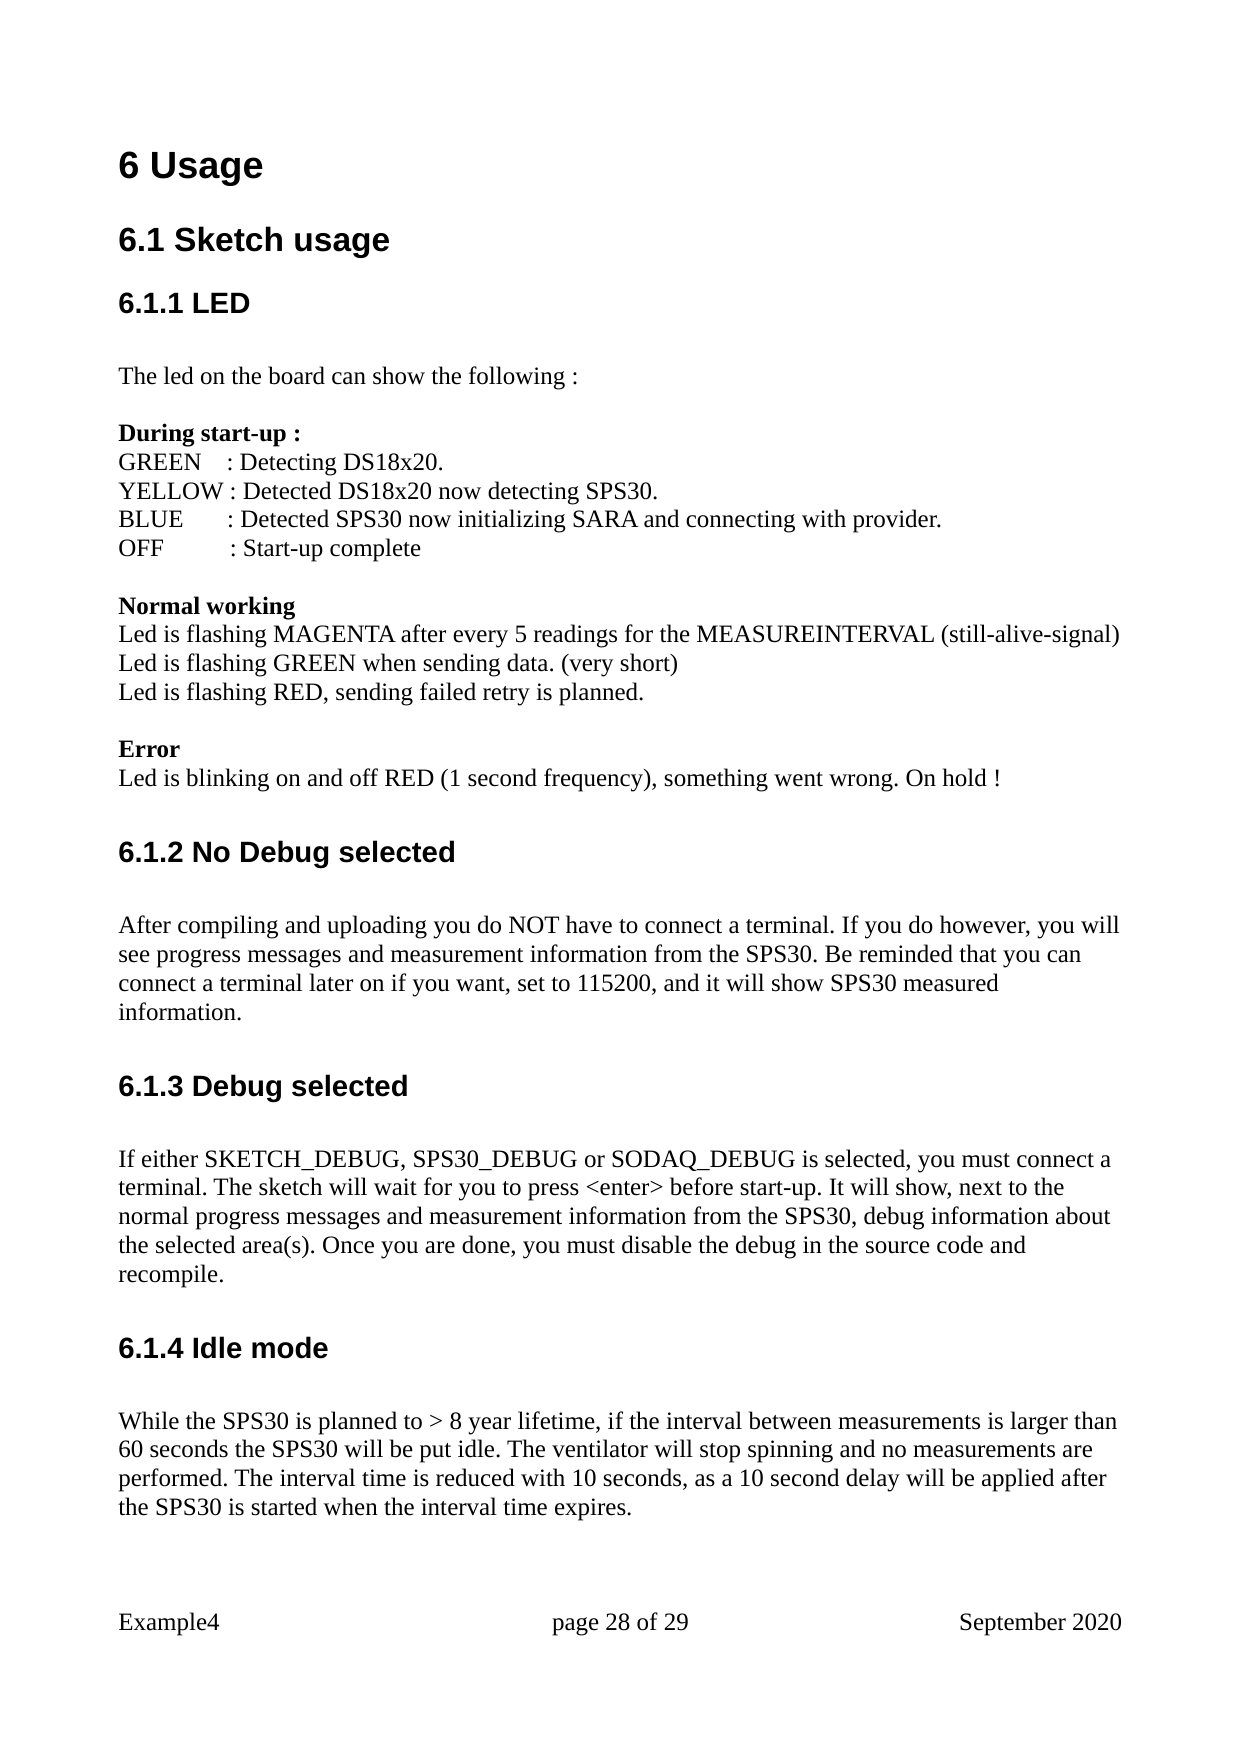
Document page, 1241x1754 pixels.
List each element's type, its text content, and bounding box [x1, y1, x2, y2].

text If either SKETCH_DEBUG, SPS30_DEBUG or SODAQ_DEBUG is selected, you must connect a terminal. The sketch will wait for you to press <enter> before start-up. It will show, next to the normal progress messages and measurement information from the SPS30, debug information about the selected area(s). Once you are done, you must disable the debug in the source code and recompile. [118, 1144, 1122, 1287]
text During start-up : [118, 418, 1122, 447]
subtitle 6.1.4 Idle mode [118, 1331, 1122, 1364]
text Led is flashing MAGENTA after every 5 readings for the MEASUREINTERVAL (still-alive-signal) [118, 619, 1122, 648]
text YELLOW : Detected DS18x20 now detecting SPS30. [118, 476, 1122, 504]
text The led on the board can show the following : [118, 361, 1122, 389]
text BLUE : Detected SPS30 now initializing SARA and connecting with provider. [118, 504, 1122, 533]
text GREEN : Detecting DS18x20. [118, 447, 1122, 476]
subtitle 6 Usage [118, 143, 1122, 187]
text Normal working [118, 591, 1122, 619]
text Led is flashing GREEN when sending data. (very short) [118, 648, 1122, 677]
text Led is blinking on and off RED (1 second frequency), something went wrong. On hold ! [118, 763, 1122, 792]
text Error [118, 734, 1122, 763]
subtitle 6.1.1 LED [118, 286, 1122, 319]
text While the SPS30 is planned to > 8 year lifetime, if the interval between measurements is larger than 60 seconds the SPS30 will be put idle. The ventilator will stop spinning and no measurements are performed. The interval time is reduced with 10 seconds, as a 10 second delay will be applied after the SPS30 is started when the interval time expires. [118, 1406, 1122, 1521]
subtitle 6.1 Sketch usage [118, 220, 1122, 259]
text After compiling and uploading you do NOT have to connect a terminal. If you do however, you will see progress messages and measurement information from the SPS30. Be reminded that you can connect a terminal later on if you want, set to 115200, and it will show SPS30 measured information. [118, 910, 1122, 1025]
subtitle 6.1.2 No Debug selected [118, 835, 1122, 869]
text OFF : Start-up complete [118, 533, 1122, 562]
subtitle 6.1.3 Debug selected [118, 1069, 1122, 1102]
text Led is flashing RED, sending failed retry is planned. [118, 677, 1122, 706]
